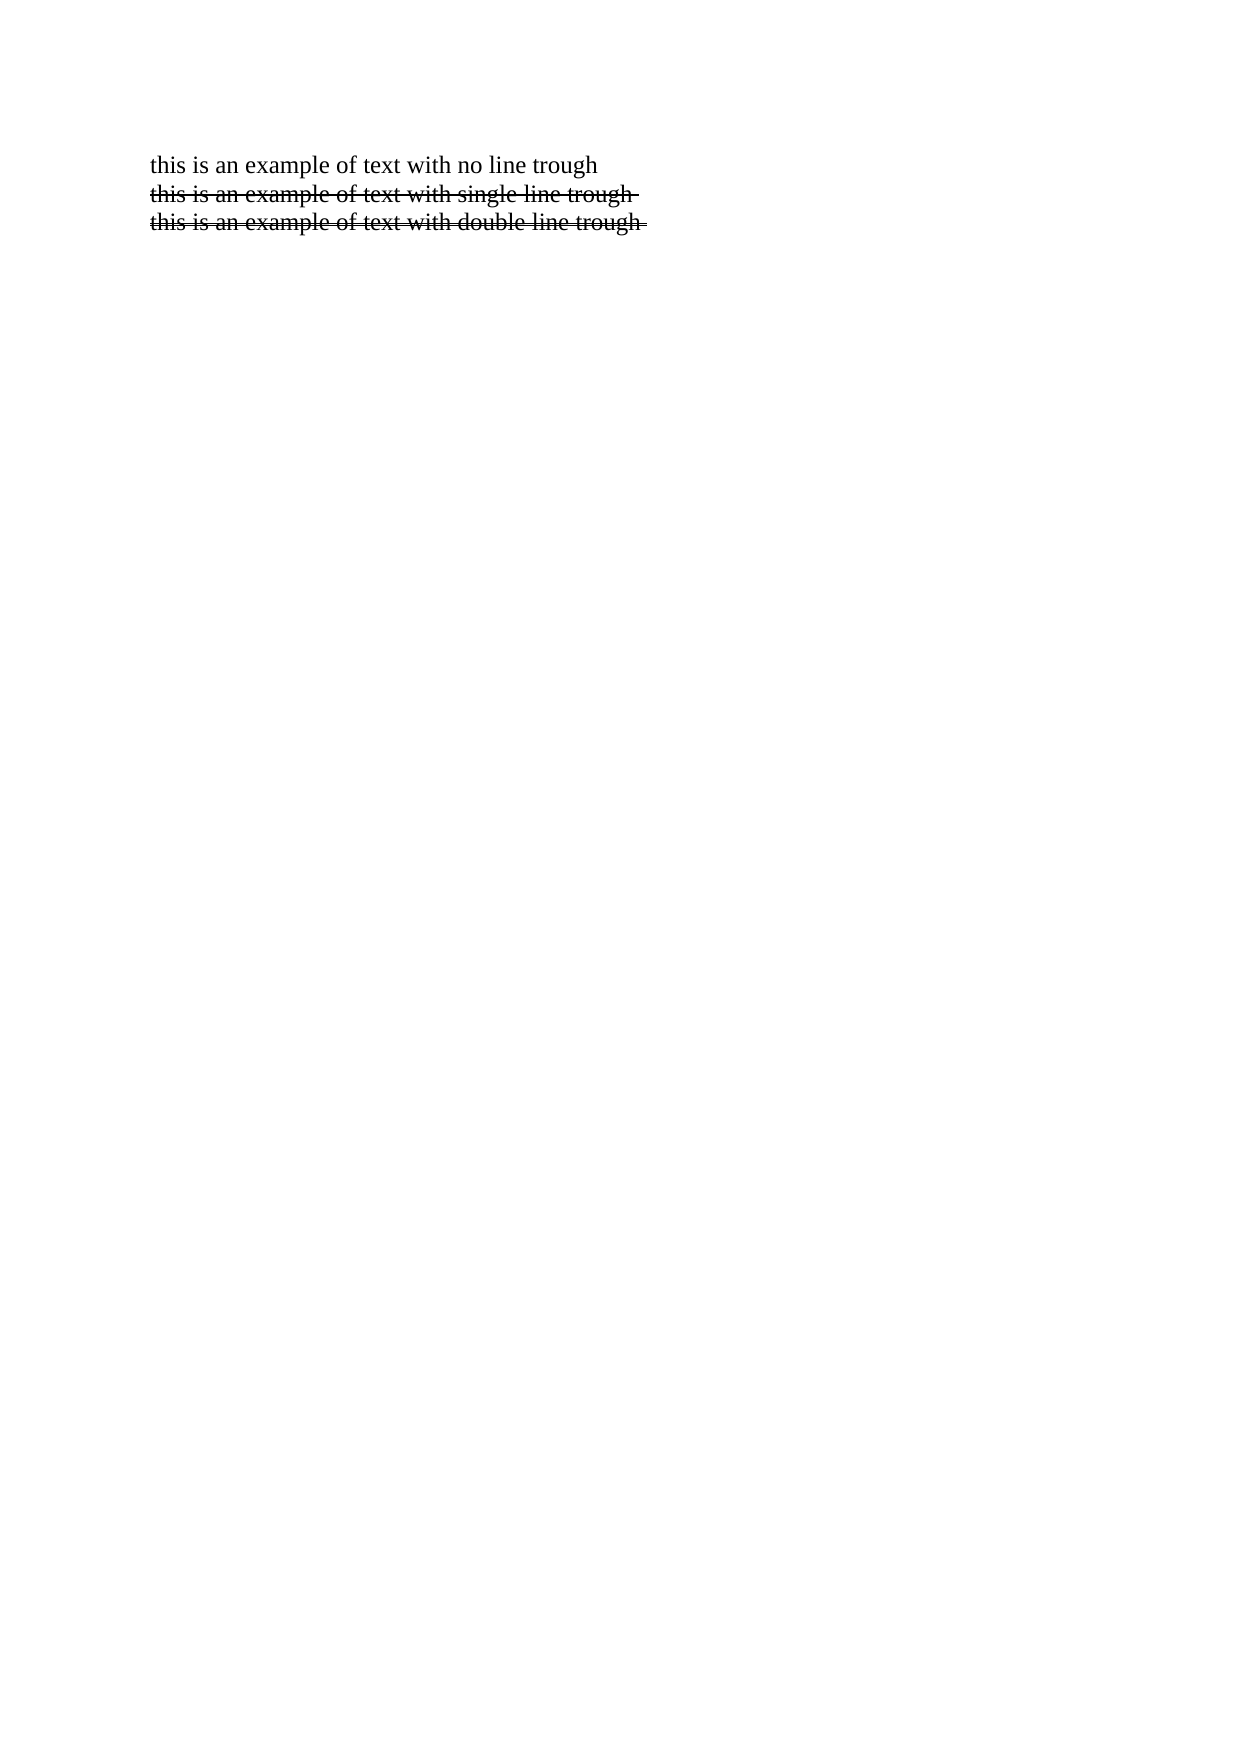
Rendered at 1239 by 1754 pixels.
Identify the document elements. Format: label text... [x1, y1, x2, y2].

text this is an example of text with no line trough [150, 150, 1089, 179]
text this is an example of text with single line trough [150, 179, 1089, 207]
text this is an example of text with double line trough [150, 207, 1089, 236]
